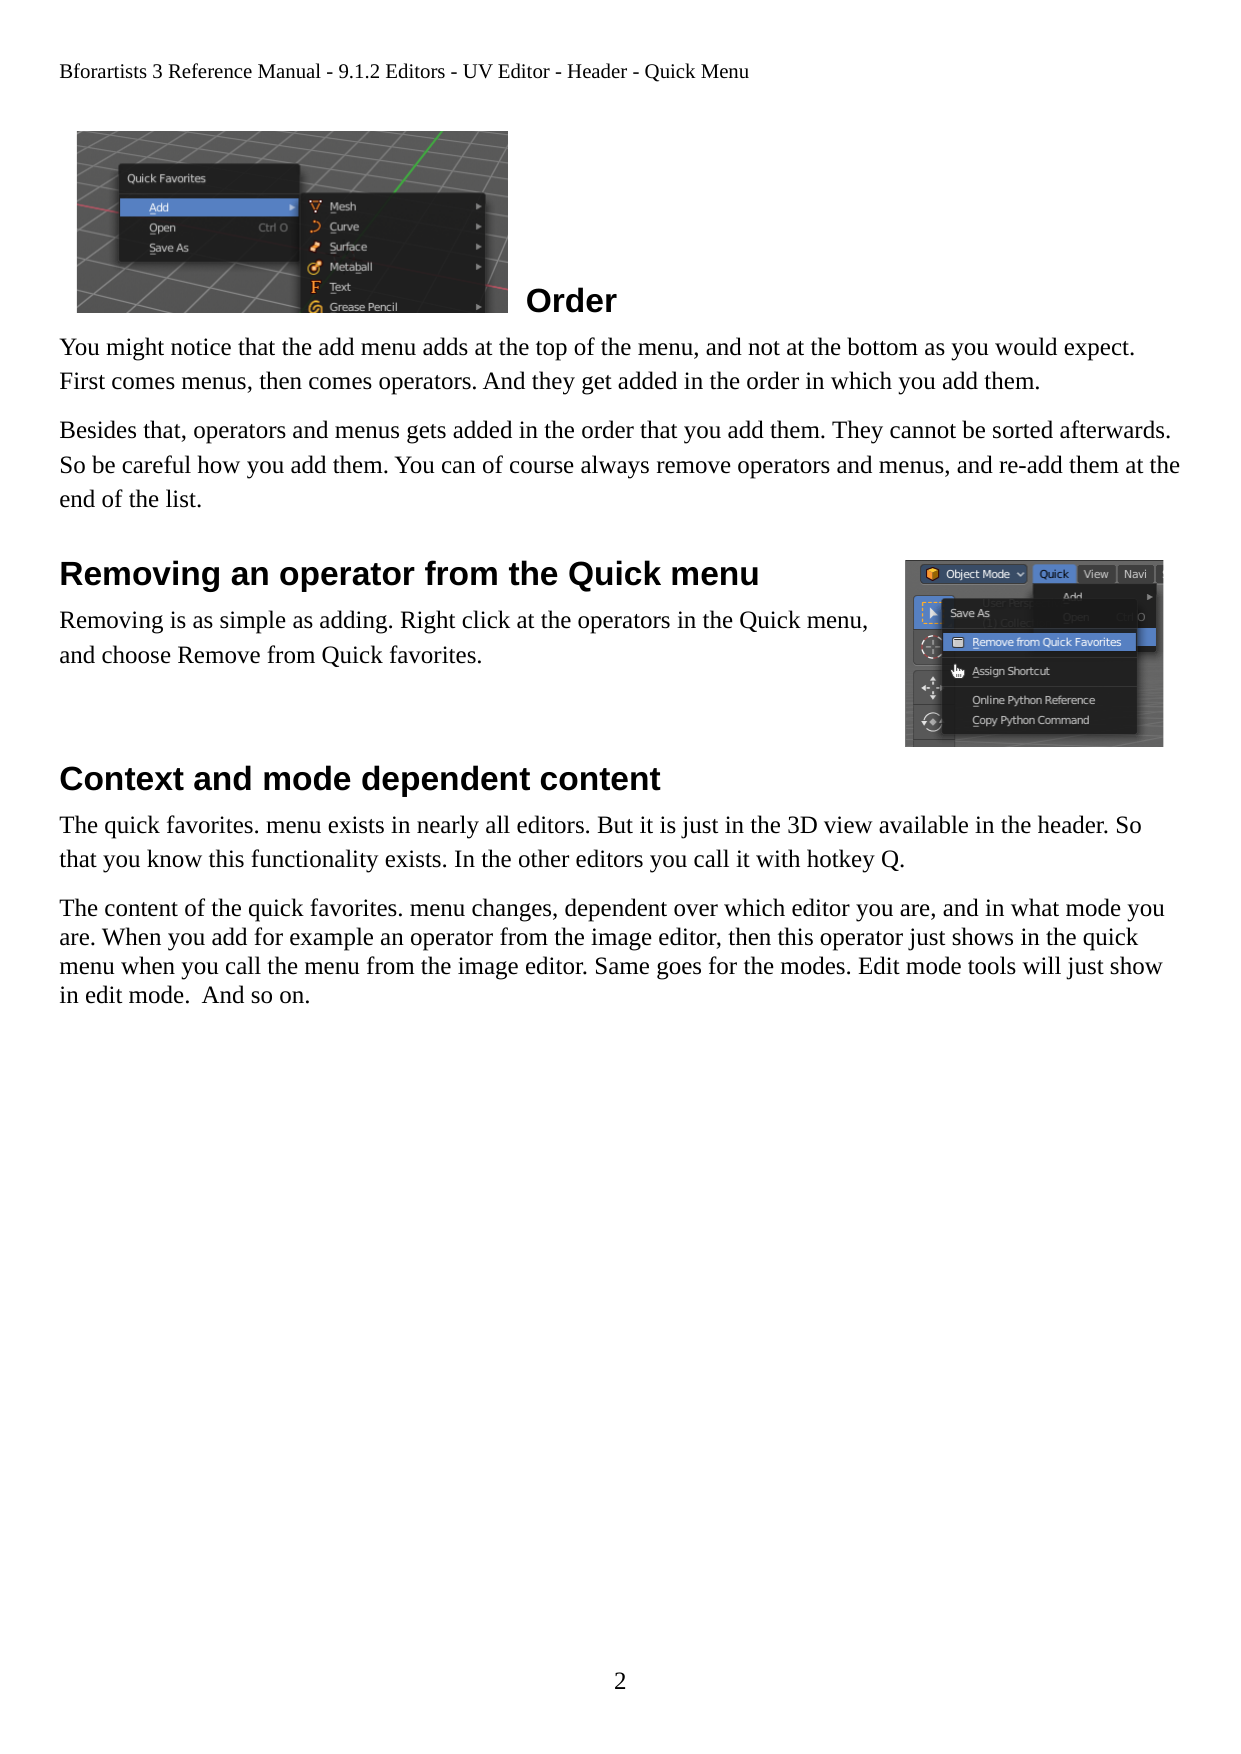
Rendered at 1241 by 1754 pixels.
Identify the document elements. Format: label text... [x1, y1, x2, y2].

picture [905, 560, 1164, 747]
text The quick favorites. menu exists in nearly all editors. But it is just in the 3D view available in the header. So that you know this functionality exists. In the other editors you call it with hotkey Q. [59, 810, 1181, 873]
subtitle Context and mode dependent content [59, 759, 1181, 797]
subtitle Order [59, 281, 1181, 319]
text You might notice that the add menu adds at the top of the menu, and not at the bottom as you would expect. First comes menus, then comes operators. And they get added in the order in which you add them. [59, 332, 1181, 395]
picture [76, 131, 508, 313]
text Removing is as simple as adding. Right click at the operators in the Quick menu, and choose Remove from Quick favorites. [59, 605, 905, 668]
text Besides that, operators and menus gets added in the order that you add them. They cannot be sorted afterwards. So be careful how you add them. You can of course always remove operators and menus, and re-add them at the end of the list. [59, 415, 1181, 513]
text The content of the quick favorites. menu changes, dependent over which editor you are, and in what mode you are. When you add for example an operator from the image editor, then this operator just shows in the quick menu when you call the menu from the image editor. Same goes for the modes. Edit mode tools will just show in edit mode. And so on. [59, 893, 1181, 1008]
subtitle Removing an operator from the Quick menu [59, 554, 1181, 593]
